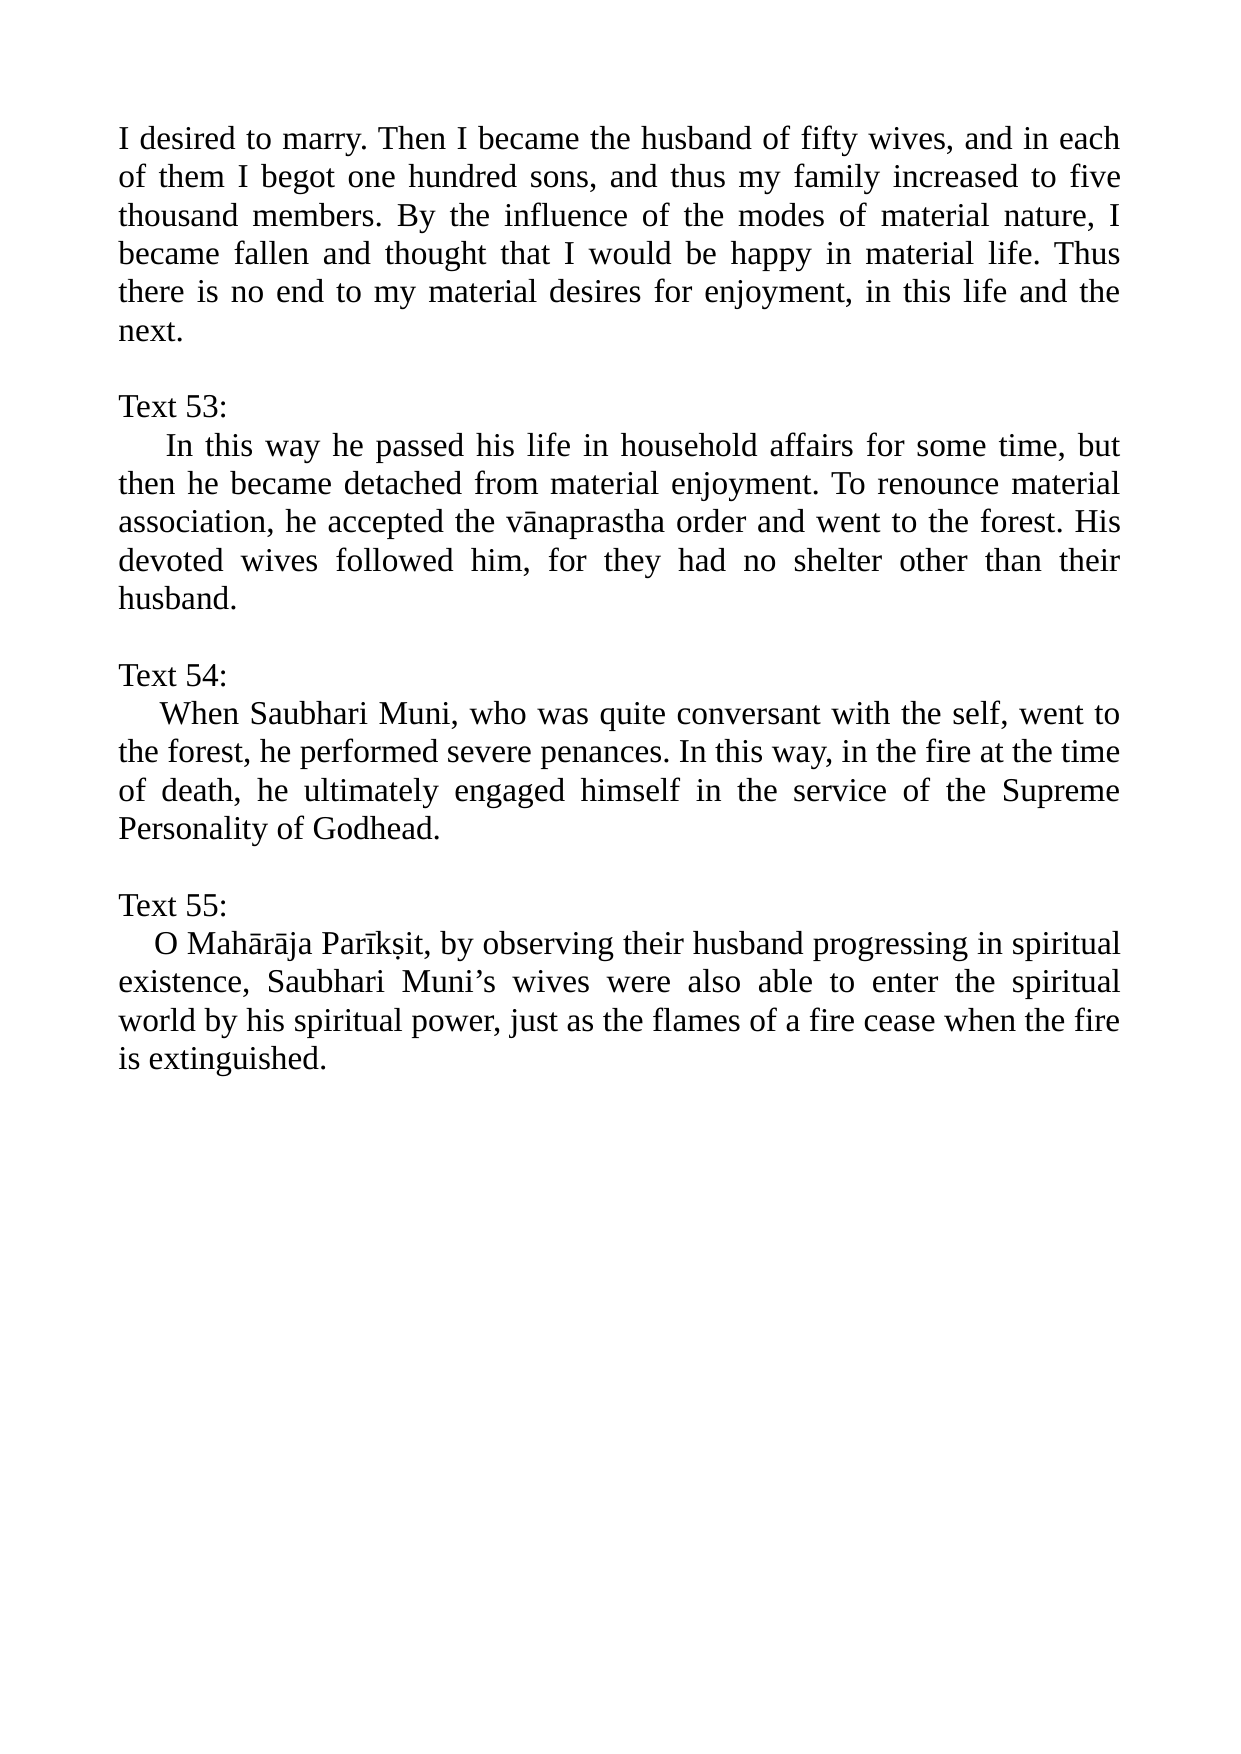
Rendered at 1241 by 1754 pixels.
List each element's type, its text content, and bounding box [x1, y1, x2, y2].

text In this way he passed his life in household affairs for some time, but then he became detached from material enjoyment. To renounce material association, he accepted the vānaprastha order and went to the forest. His devoted wives followed him, for they had no shelter other than their husband. [118, 425, 1122, 616]
text O Mahārāja Parīkṣit, by observing their husband progressing in spiritual existence, Saubhari Muni’s wives were also able to enter the spiritual world by his spiritual power, just as the flames of a fire cease when the fire is extinguished. [118, 923, 1122, 1076]
text Text 54: [118, 655, 1122, 693]
text When Saubhari Muni, who was quite conversant with the self, went to the forest, he performed severe penances. In this way, in the fire at the time of death, he ultimately engaged himself in the service of the Supreme Personality of Godhead. [118, 693, 1122, 846]
text I desired to marry. Then I became the husband of fifty wives, and in each of them I begot one hundred sons, and thus my family increased to five thousand members. By the influence of the modes of material nature, I became fallen and thought that I would be happy in material life. Thus there is no end to my material desires for enjoyment, in this life and the next. [118, 118, 1122, 348]
text Text 55: [118, 885, 1122, 923]
text Text 53: [118, 386, 1122, 425]
